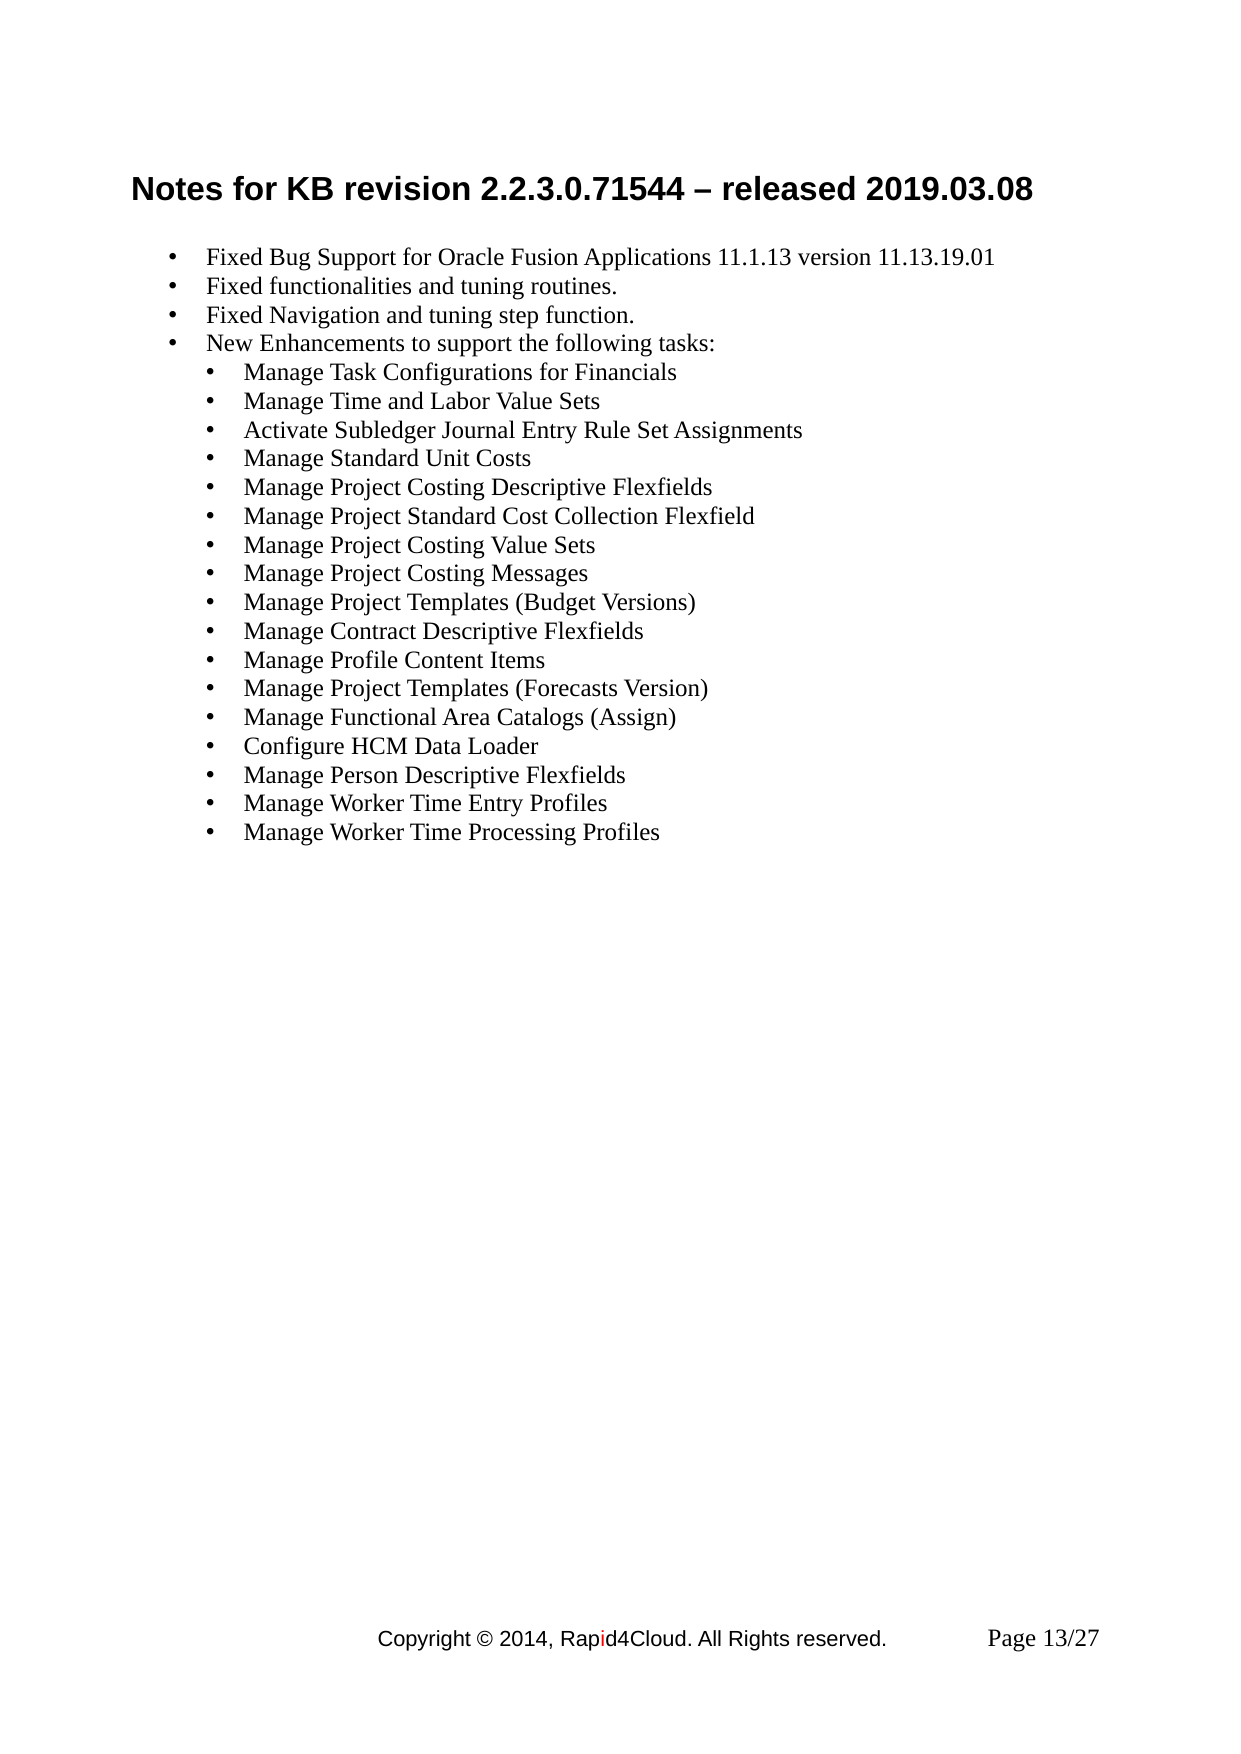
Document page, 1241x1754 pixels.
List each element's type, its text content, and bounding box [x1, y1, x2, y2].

list New Enhancements to support the following tasks: [168, 328, 1099, 357]
list Manage Project Costing Descriptive Flexfields [206, 472, 1099, 501]
list Manage Worker Time Entry Profiles [206, 788, 1099, 817]
list Manage Standard Unit Costs [206, 443, 1099, 472]
list Manage Project Costing Messages [206, 558, 1099, 587]
list Manage Project Costing Value Sets [206, 530, 1099, 558]
list Manage Time and Labor Value Sets [206, 386, 1099, 415]
list Manage Contract Descriptive Flexfields [206, 616, 1099, 645]
list Manage Worker Time Processing Profiles [206, 817, 1099, 846]
list Manage Functional Area Catalogs (Assign) [206, 702, 1099, 731]
list Fixed functionalities and tuning routines. [168, 271, 1099, 300]
list Configure HCM Data Loader [206, 731, 1099, 760]
list Manage Project Templates (Budget Versions) [206, 587, 1099, 616]
list Fixed Bug Support for Oracle Fusion Applications 11.1.13 version 11.13.19.01 [168, 242, 1099, 271]
list Manage Person Descriptive Flexfields [206, 760, 1099, 788]
subtitle Notes for KB revision 2.2.3.0.71544 – released 2019.03.08 [131, 169, 1099, 207]
list Activate Subledger Journal Entry Rule Set Assignments [206, 415, 1099, 443]
list Fixed Navigation and tuning step function. [168, 300, 1099, 328]
list Manage Project Standard Cost Collection Flexfield [206, 501, 1099, 530]
list Manage Profile Content Items [206, 645, 1099, 673]
list Manage Task Configurations for Financials [206, 357, 1099, 386]
list Manage Project Templates (Forecasts Version) [206, 673, 1099, 702]
